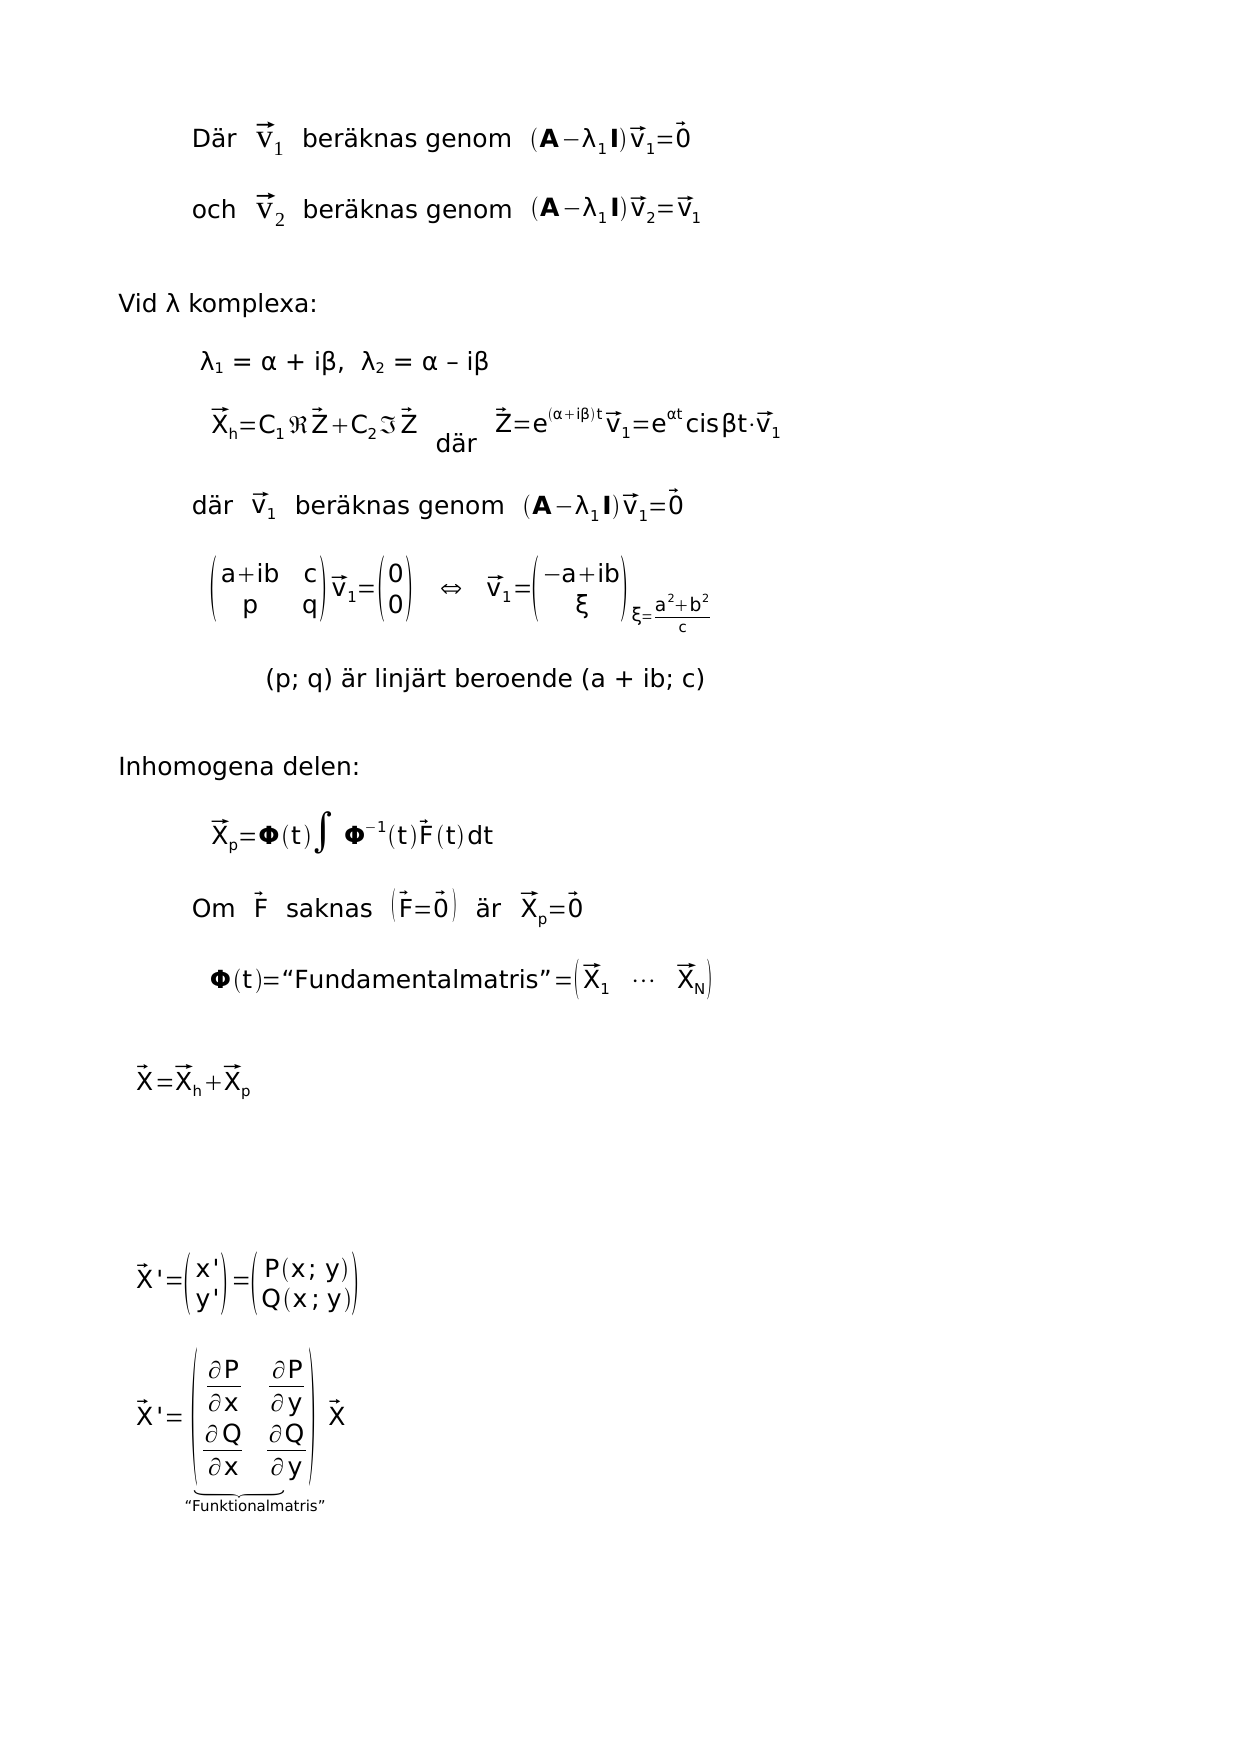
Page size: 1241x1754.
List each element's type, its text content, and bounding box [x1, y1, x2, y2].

text där [118, 406, 1122, 458]
text Vid λ komplexa: [118, 289, 1122, 318]
text Omsaknasär [118, 887, 1122, 928]
text λ1 = α + iβ, λ2 = α – iβ [118, 347, 1122, 377]
text Därberäknas genom [118, 118, 1122, 160]
text Inhomogena delen: [118, 752, 1122, 781]
text därberäknas genom [118, 487, 1122, 525]
text ochberäknas genom [118, 189, 1122, 231]
text (p; q) är linjärt beroende (a + ib; c) [118, 664, 1122, 693]
